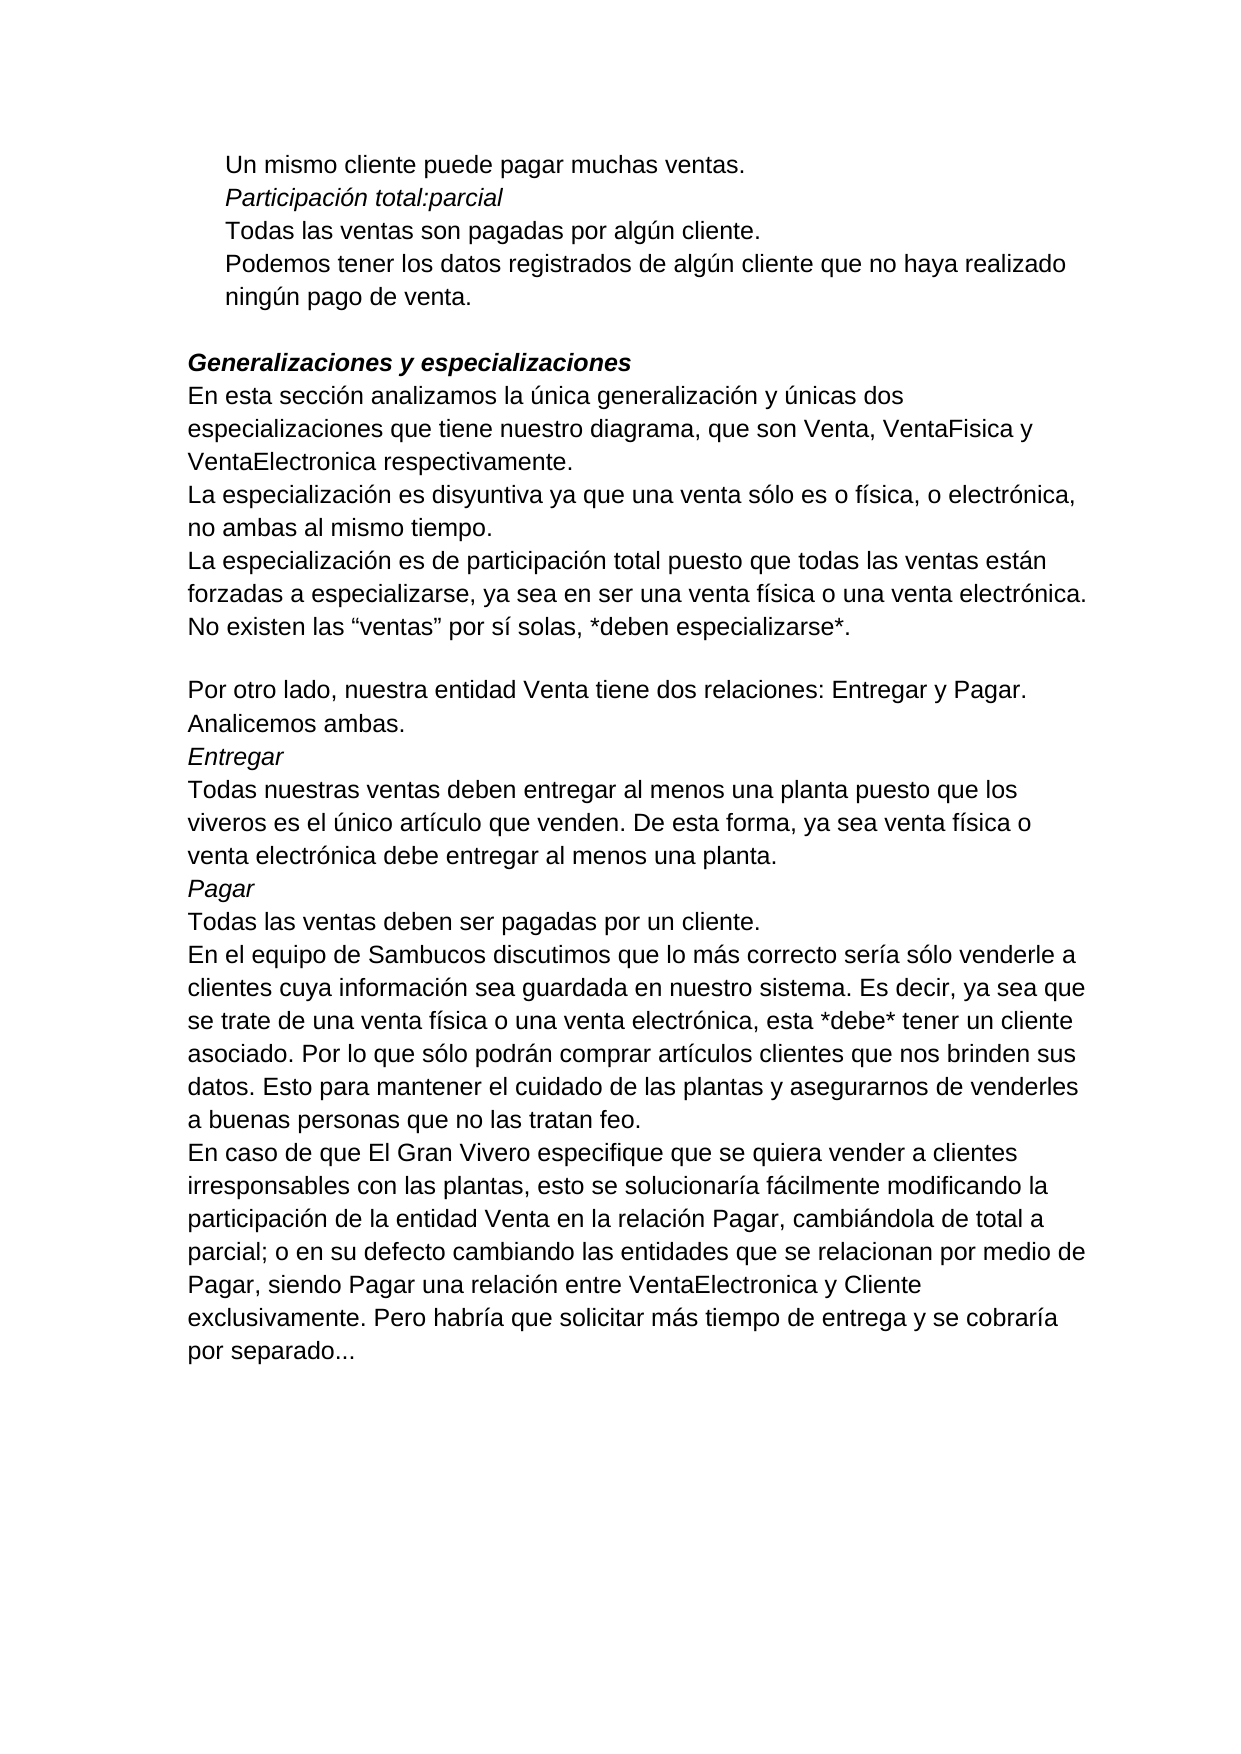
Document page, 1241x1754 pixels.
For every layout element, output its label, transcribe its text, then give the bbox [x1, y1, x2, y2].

text Entregar [187, 742, 1090, 770]
text Por otro lado, nuestra entidad Venta tiene dos relaciones: Entregar y Pagar. [187, 676, 1090, 704]
text En el equipo de Sambucos discutimos que lo más correcto sería sólo venderle a clientes cuya información sea guardada en nuestro sistema. Es decir, ya sea que se trate de una venta física o una venta electrónica, esta *debe* tener un cliente asociado. Por lo que sólo podrán comprar artículos clientes que nos brinden sus datos. Esto para mantener el cuidado de las plantas y asegurarnos de venderles a buenas personas que no las tratan feo. [187, 940, 1090, 1133]
list En esta sección analizamos la única generalización y únicas dos especializaciones que tiene nuestro diagrama, que son Venta, VentaFisica y VentaElectronica respectivamente. [187, 381, 1090, 476]
text Pagar [187, 874, 1090, 902]
list Un mismo cliente puede pagar muchas ventas. Participación total:parcial Todas las ventas son pagadas por algún cliente. Podemos tener los datos registrados de algún cliente que no haya realizado ningún pago de venta. [187, 150, 1090, 311]
list Generalizaciones y especializaciones [187, 315, 1090, 377]
list La especialización es de participación total puesto que todas las ventas están forzadas a especializarse, ya sea en ser una venta física o una venta electrónica. No existen las “ventas” por sí solas, *deben especializarse*. [187, 546, 1090, 641]
text Analicemos ambas. [187, 708, 1090, 737]
text Todas nuestras ventas deben entregar al menos una planta puesto que los viveros es el único artículo que venden. De esta forma, ya sea venta física o venta electrónica debe entregar al menos una planta. [187, 774, 1090, 869]
text En caso de que El Gran Vivero especifique que se quiera vender a clientes irresponsables con las plantas, esto se solucionaría fácilmente modificando la participación de la entidad Venta en la relación Pagar, cambiándola de total a parcial; o en su defecto cambiando las entidades que se relacionan por medio de Pagar, siendo Pagar una relación entre VentaElectronica y Cliente exclusivamente. Pero habría que solicitar más tiempo de entrega y se cobraría por separado... [187, 1138, 1090, 1365]
list La especialización es disyuntiva ya que una venta sólo es o física, o electrónica, no ambas al mismo tiempo. [187, 480, 1090, 542]
text Todas las ventas deben ser pagadas por un cliente. [187, 907, 1090, 935]
